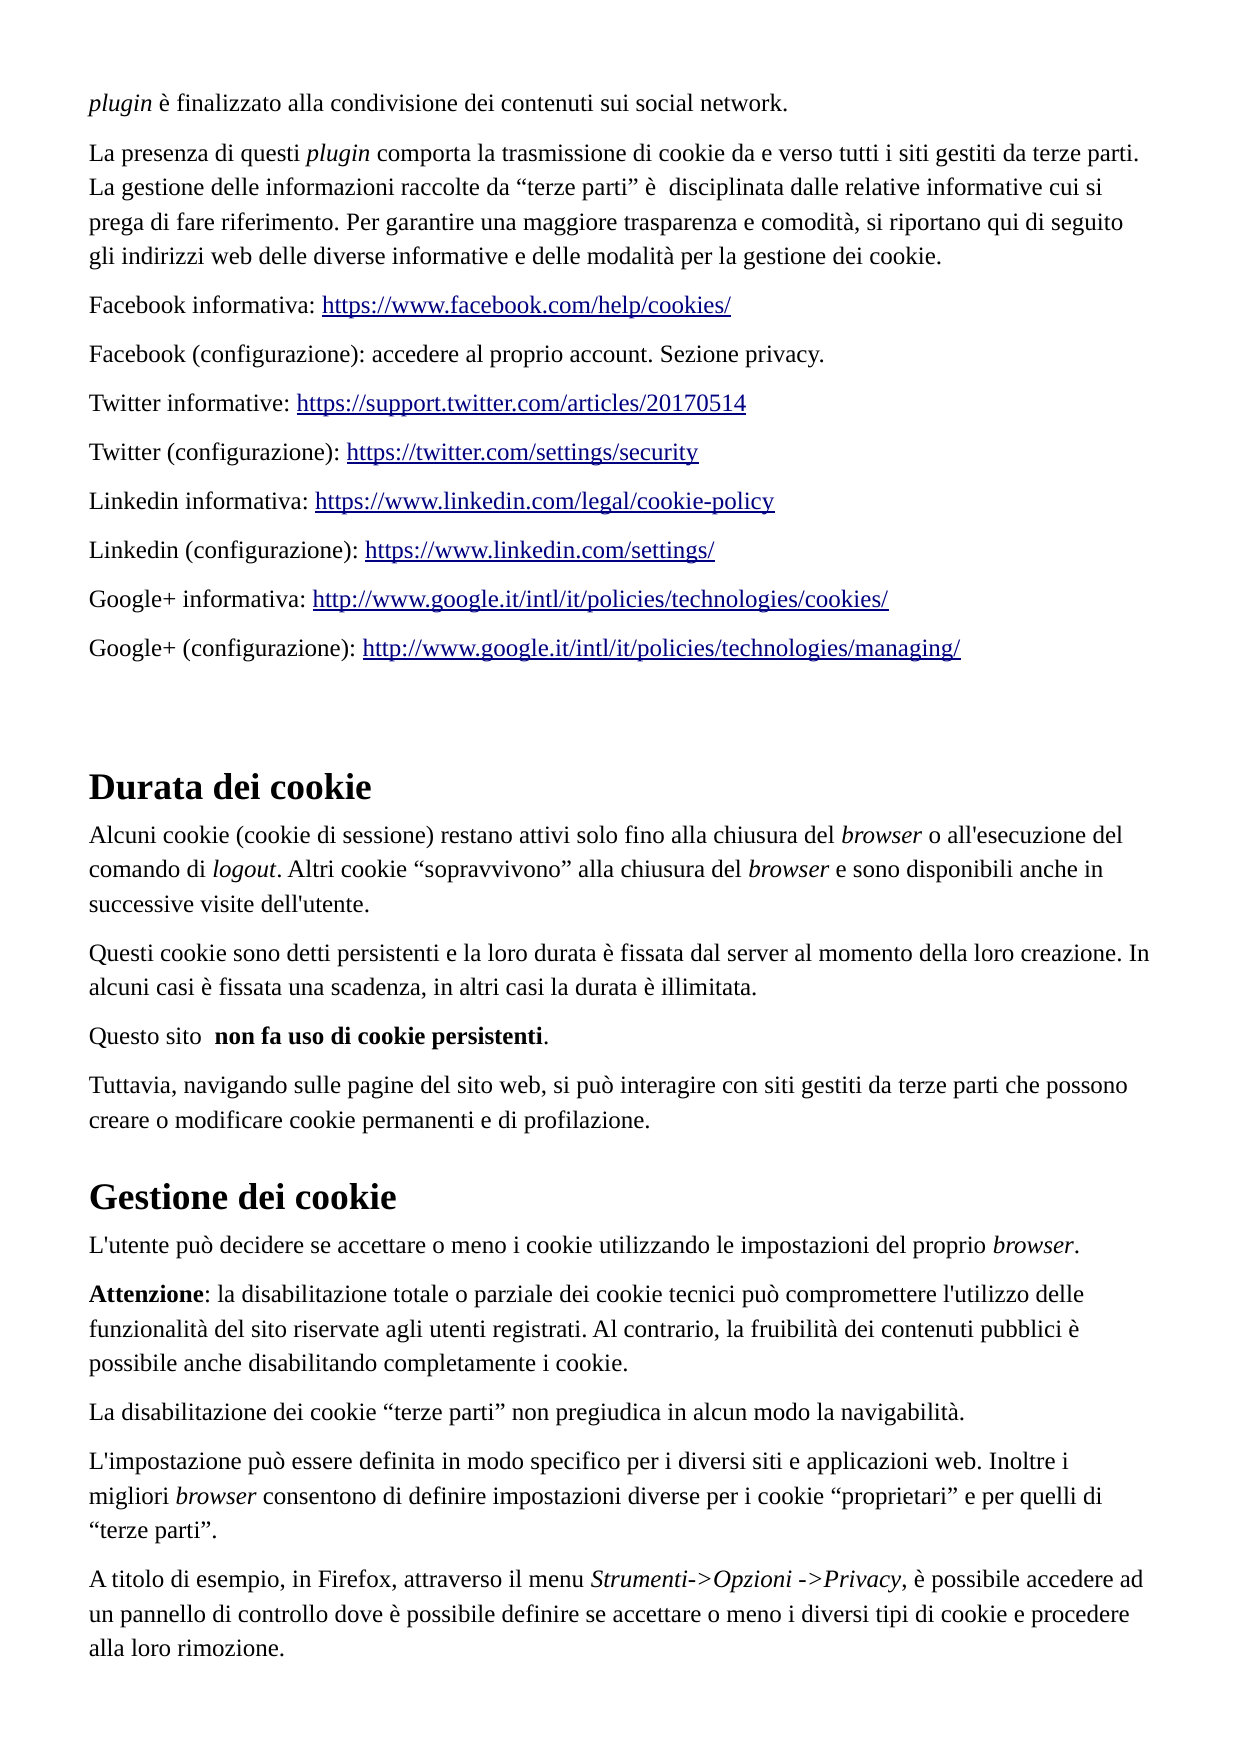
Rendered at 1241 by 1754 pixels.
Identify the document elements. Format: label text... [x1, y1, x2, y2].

text Alcuni cookie (cookie di sessione) restano attivi solo fino alla chiusura del browser o all'esecuzione del comando di logout. Altri cookie “sopravvivono” alla chiusura del browser e sono disponibili anche in successive visite dell'utente. [88, 820, 1152, 917]
text Google+ informativa: http://www.google.it/intl/it/policies/technologies/cookies/ [88, 584, 1152, 613]
text La presenza di questi plugin comporta la trasmissione di cookie da e verso tutti i siti gestiti da terze parti. La gestione delle informazioni raccolte da “terze parti” è disciplinata dalle relative informative cui si prega di fare riferimento. Per garantire una maggiore trasparenza e comodità, si riportano qui di seguito gli indirizzi web delle diverse informative e delle modalità per la gestione dei cookie. [88, 138, 1152, 270]
text Questo sito non fa uso di cookie persistenti. [88, 1021, 1152, 1050]
text Twitter (configurazione): https://twitter.com/settings/security [88, 437, 1152, 466]
text Questi cookie sono detti persistenti e la loro durata è fissata dal server al momento della loro creazione. In alcuni casi è fissata una scadenza, in altri casi la durata è illimitata. [88, 938, 1152, 1001]
text Attenzione: la disabilitazione totale o parziale dei cookie tecnici può compromettere l'utilizzo delle funzionalità del sito riservate agli utenti registrati. Al contrario, la fruibilità dei contenuti pubblici è possibile anche disabilitando completamente i cookie. [88, 1279, 1152, 1377]
text plugin è finalizzato alla condivisione dei contenuti sui social network. [88, 88, 1152, 117]
text La disabilitazione dei cookie “terze parti” non pregiudica in alcun modo la navigabilità. [88, 1397, 1152, 1426]
text Facebook (configurazione): accedere al proprio account. Sezione privacy. [88, 339, 1152, 368]
text Linkedin (configurazione): https://www.linkedin.com/settings/ [88, 535, 1152, 564]
subtitle Gestione dei cookie [88, 1175, 1152, 1218]
text L'utente può decidere se accettare o meno i cookie utilizzando le impostazioni del proprio browser. [88, 1230, 1152, 1259]
text Linkedin informativa: https://www.linkedin.com/legal/cookie-policy [88, 486, 1152, 515]
text Facebook informativa: https://www.facebook.com/help/cookies/ [88, 290, 1152, 319]
subtitle Durata dei cookie [88, 764, 1152, 807]
text Google+ (configurazione): http://www.google.it/intl/it/policies/technologies/managing/ [88, 633, 1152, 662]
text Twitter informative: https://support.twitter.com/articles/20170514 [88, 388, 1152, 417]
text A titolo di esempio, in Firefox, attraverso il menu Strumenti->Opzioni ->Privacy, è possibile accedere ad un pannello di controllo dove è possibile definire se accettare o meno i diversi tipi di cookie e procedere alla loro rimozione. [88, 1564, 1152, 1662]
text Tuttavia, navigando sulle pagine del sito web, si può interagire con siti gestiti da terze parti che possono creare o modificare cookie permanenti e di profilazione. [88, 1070, 1152, 1133]
text L'impostazione può essere definita in modo specifico per i diversi siti e applicazioni web. Inoltre i migliori browser consentono di definire impostazioni diverse per i cookie “proprietari” e per quelli di “terze parti”. [88, 1446, 1152, 1544]
